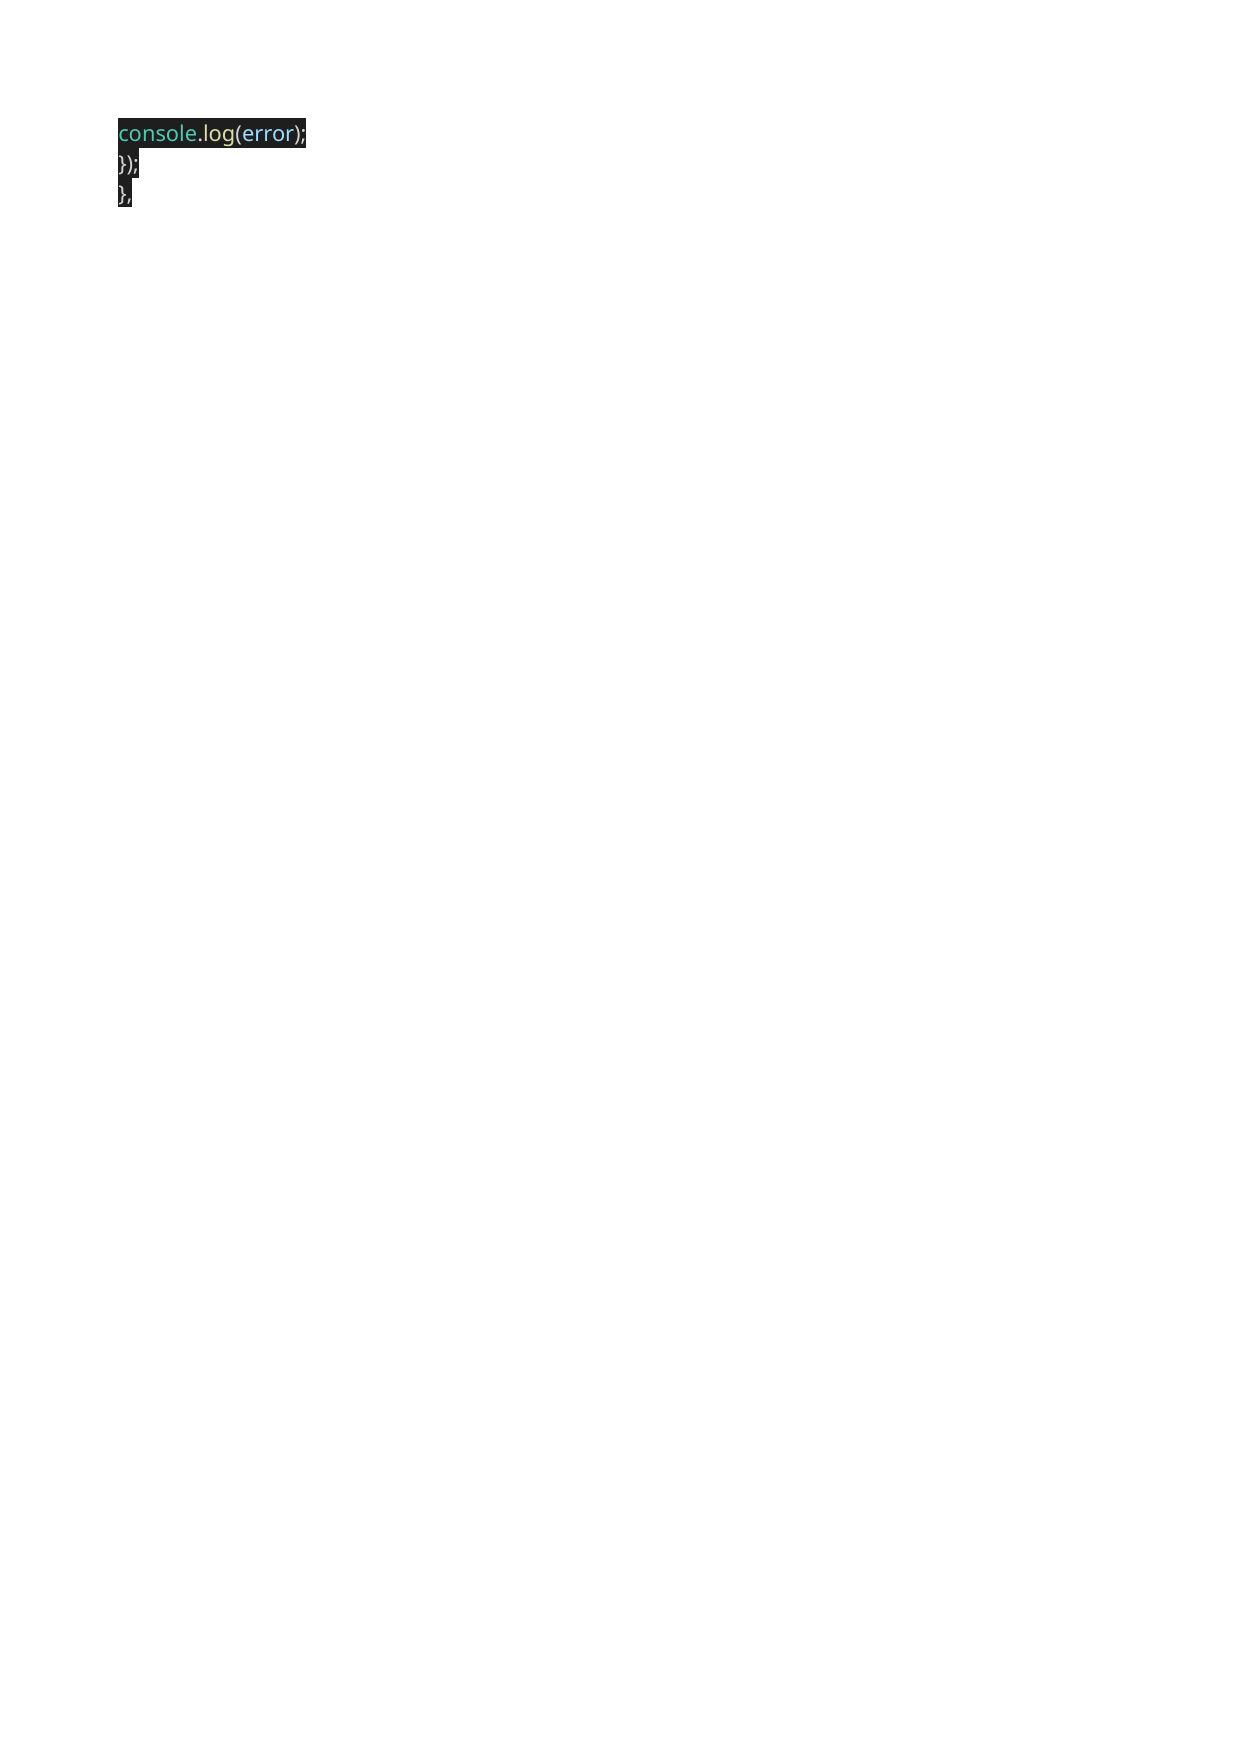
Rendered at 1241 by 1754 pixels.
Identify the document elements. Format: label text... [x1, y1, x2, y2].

text console.log(error); [118, 118, 1122, 148]
text }, [118, 178, 1122, 207]
text }); [118, 148, 1122, 178]
